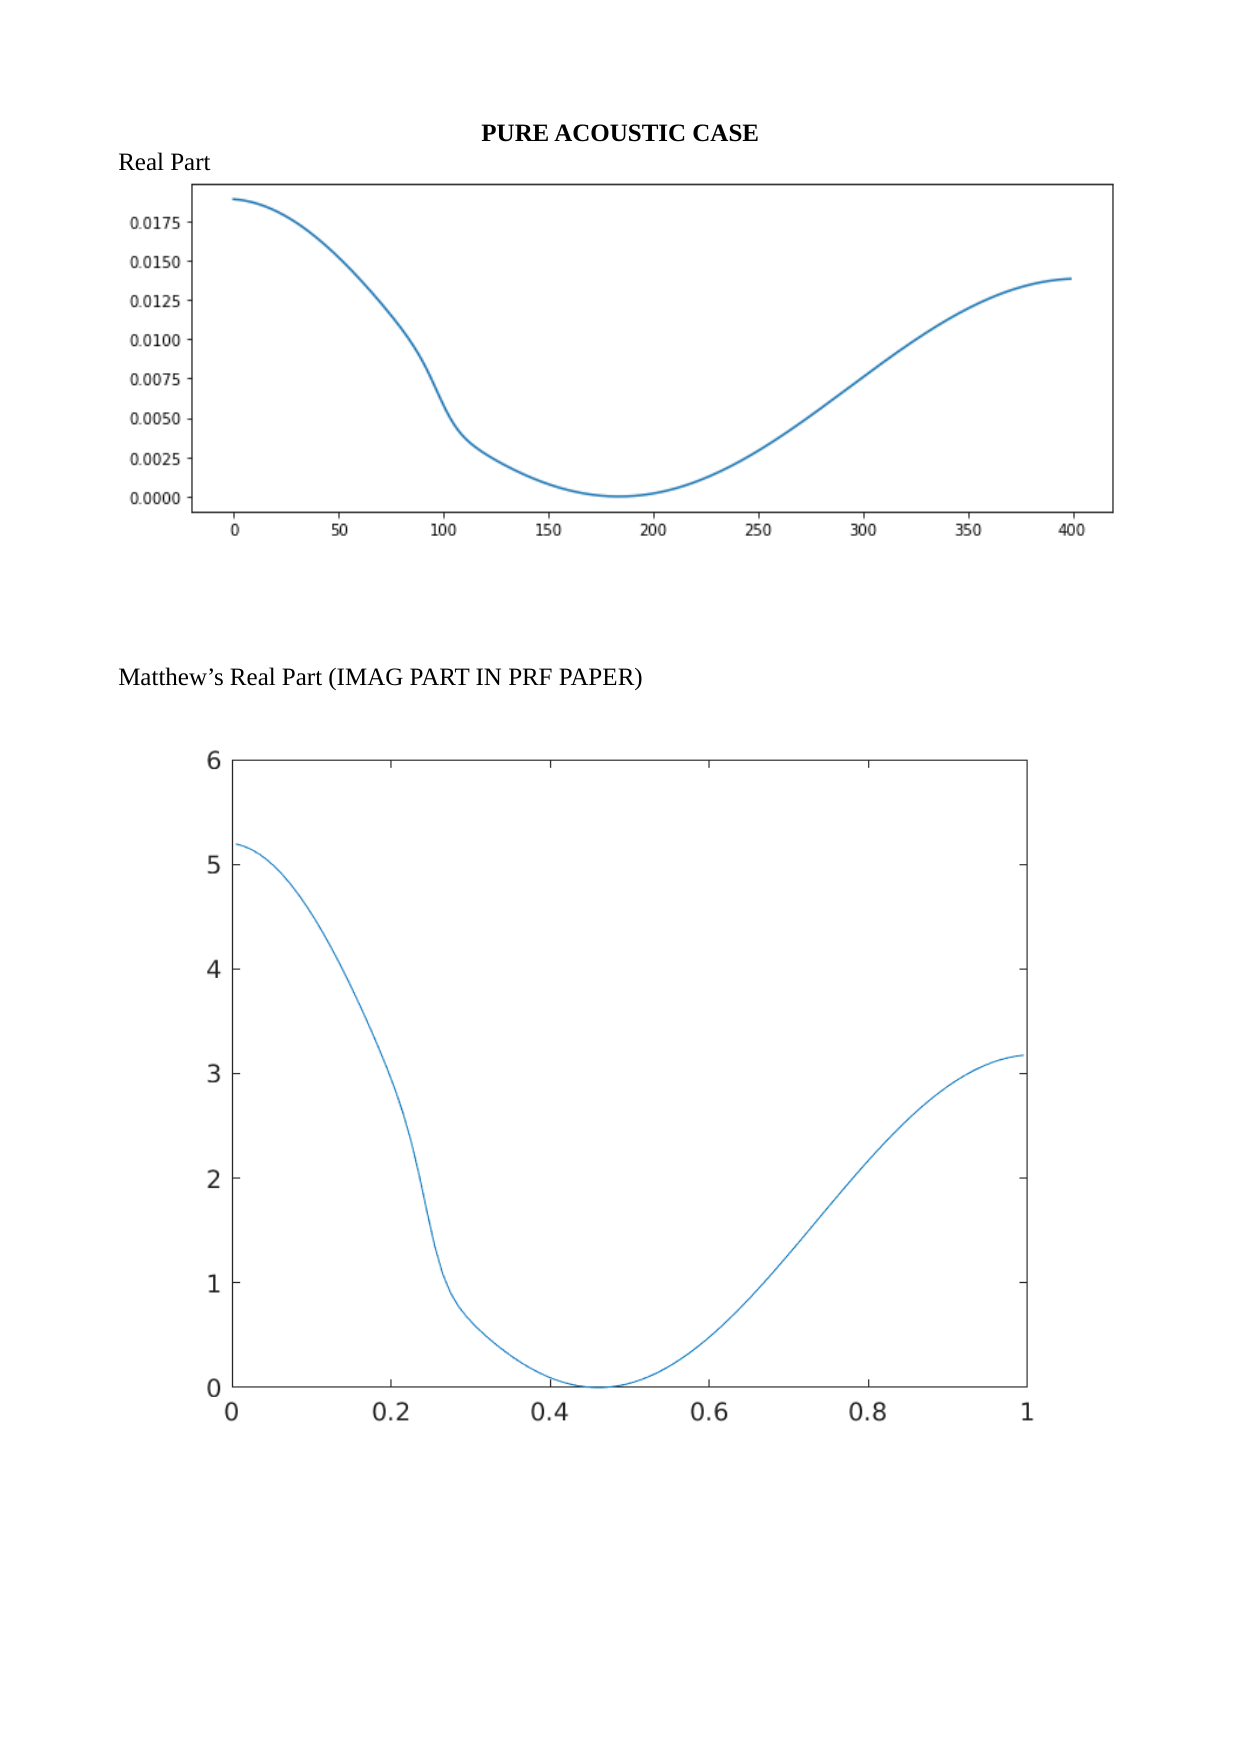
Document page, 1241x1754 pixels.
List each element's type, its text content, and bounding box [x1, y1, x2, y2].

picture [118, 175, 1123, 548]
text Real Part [118, 147, 1122, 175]
text Matthew’s Real Part (IMAG PART IN PRF PAPER) [118, 662, 1122, 691]
picture [205, 748, 1036, 1424]
text PURE ACOUSTIC CASE [118, 118, 1122, 147]
